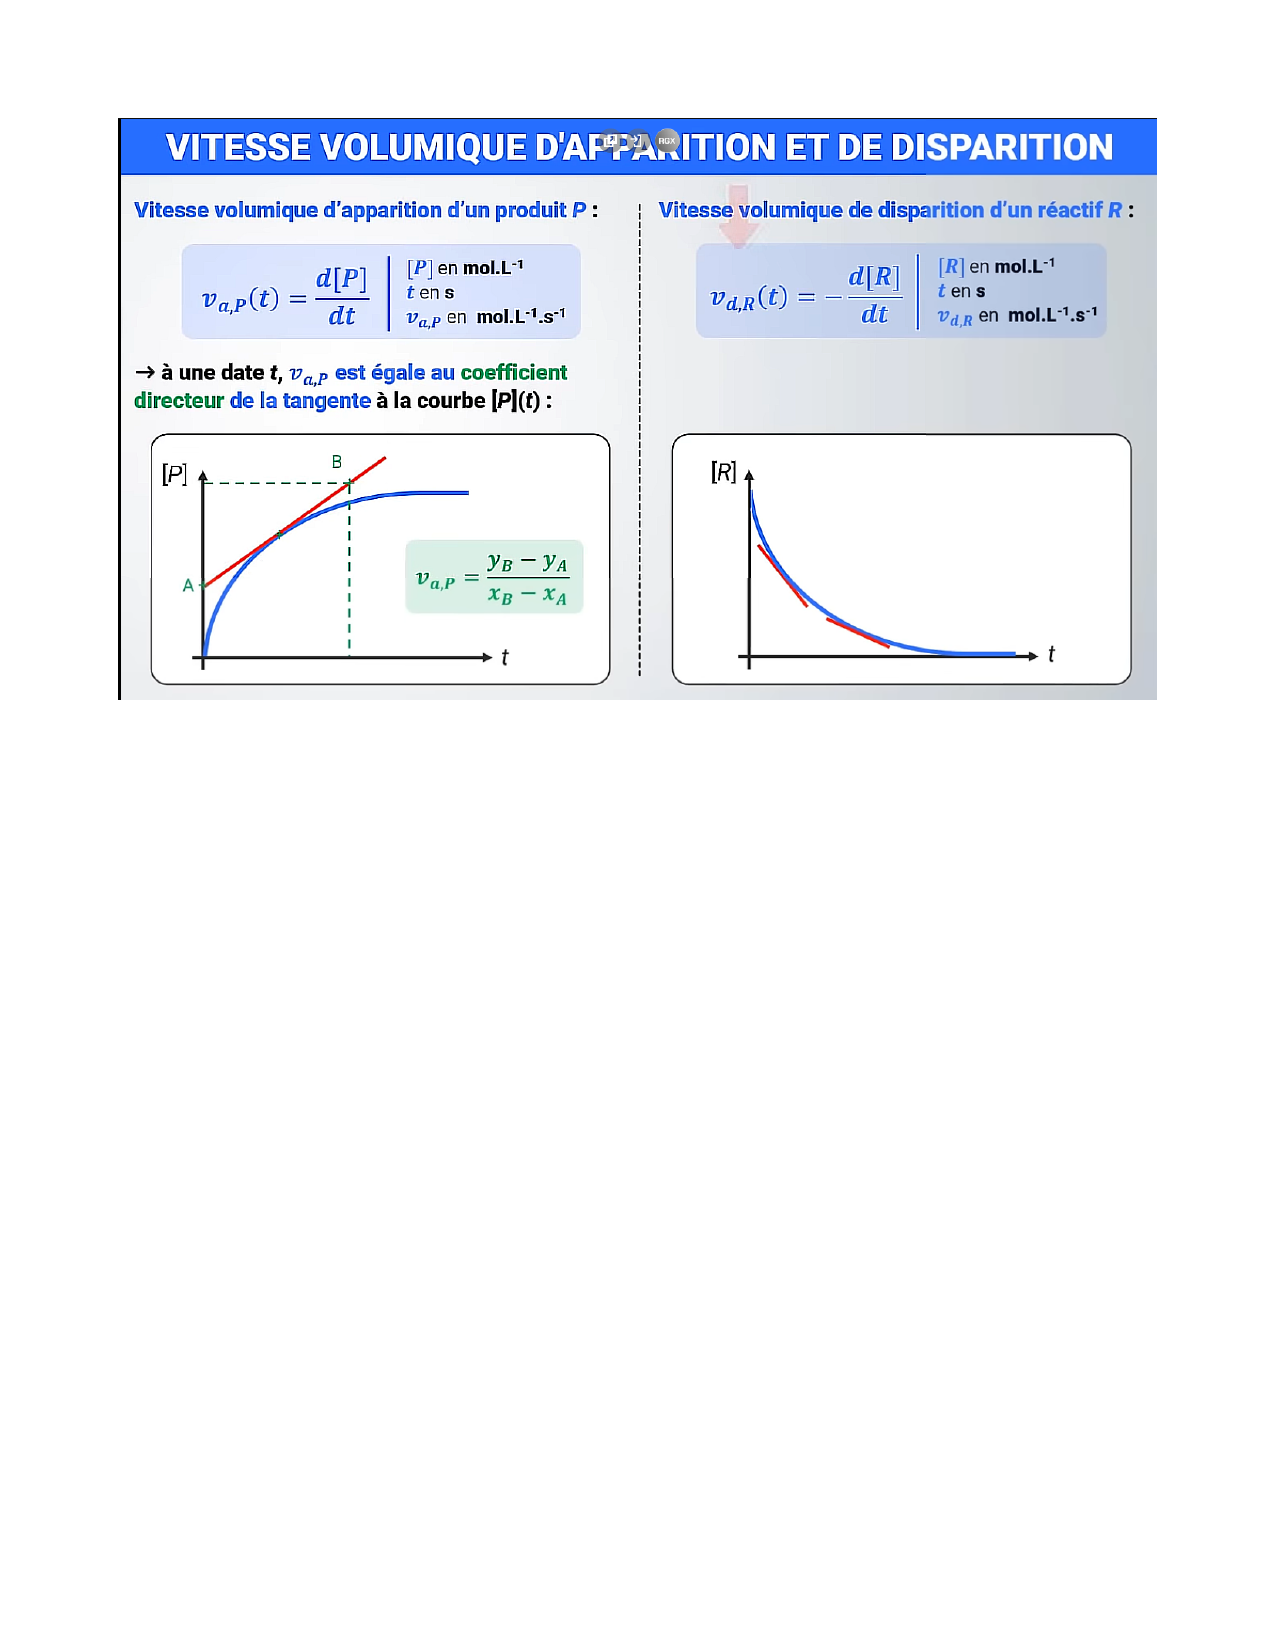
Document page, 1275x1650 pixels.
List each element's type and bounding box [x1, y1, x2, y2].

picture [118, 118, 1157, 700]
